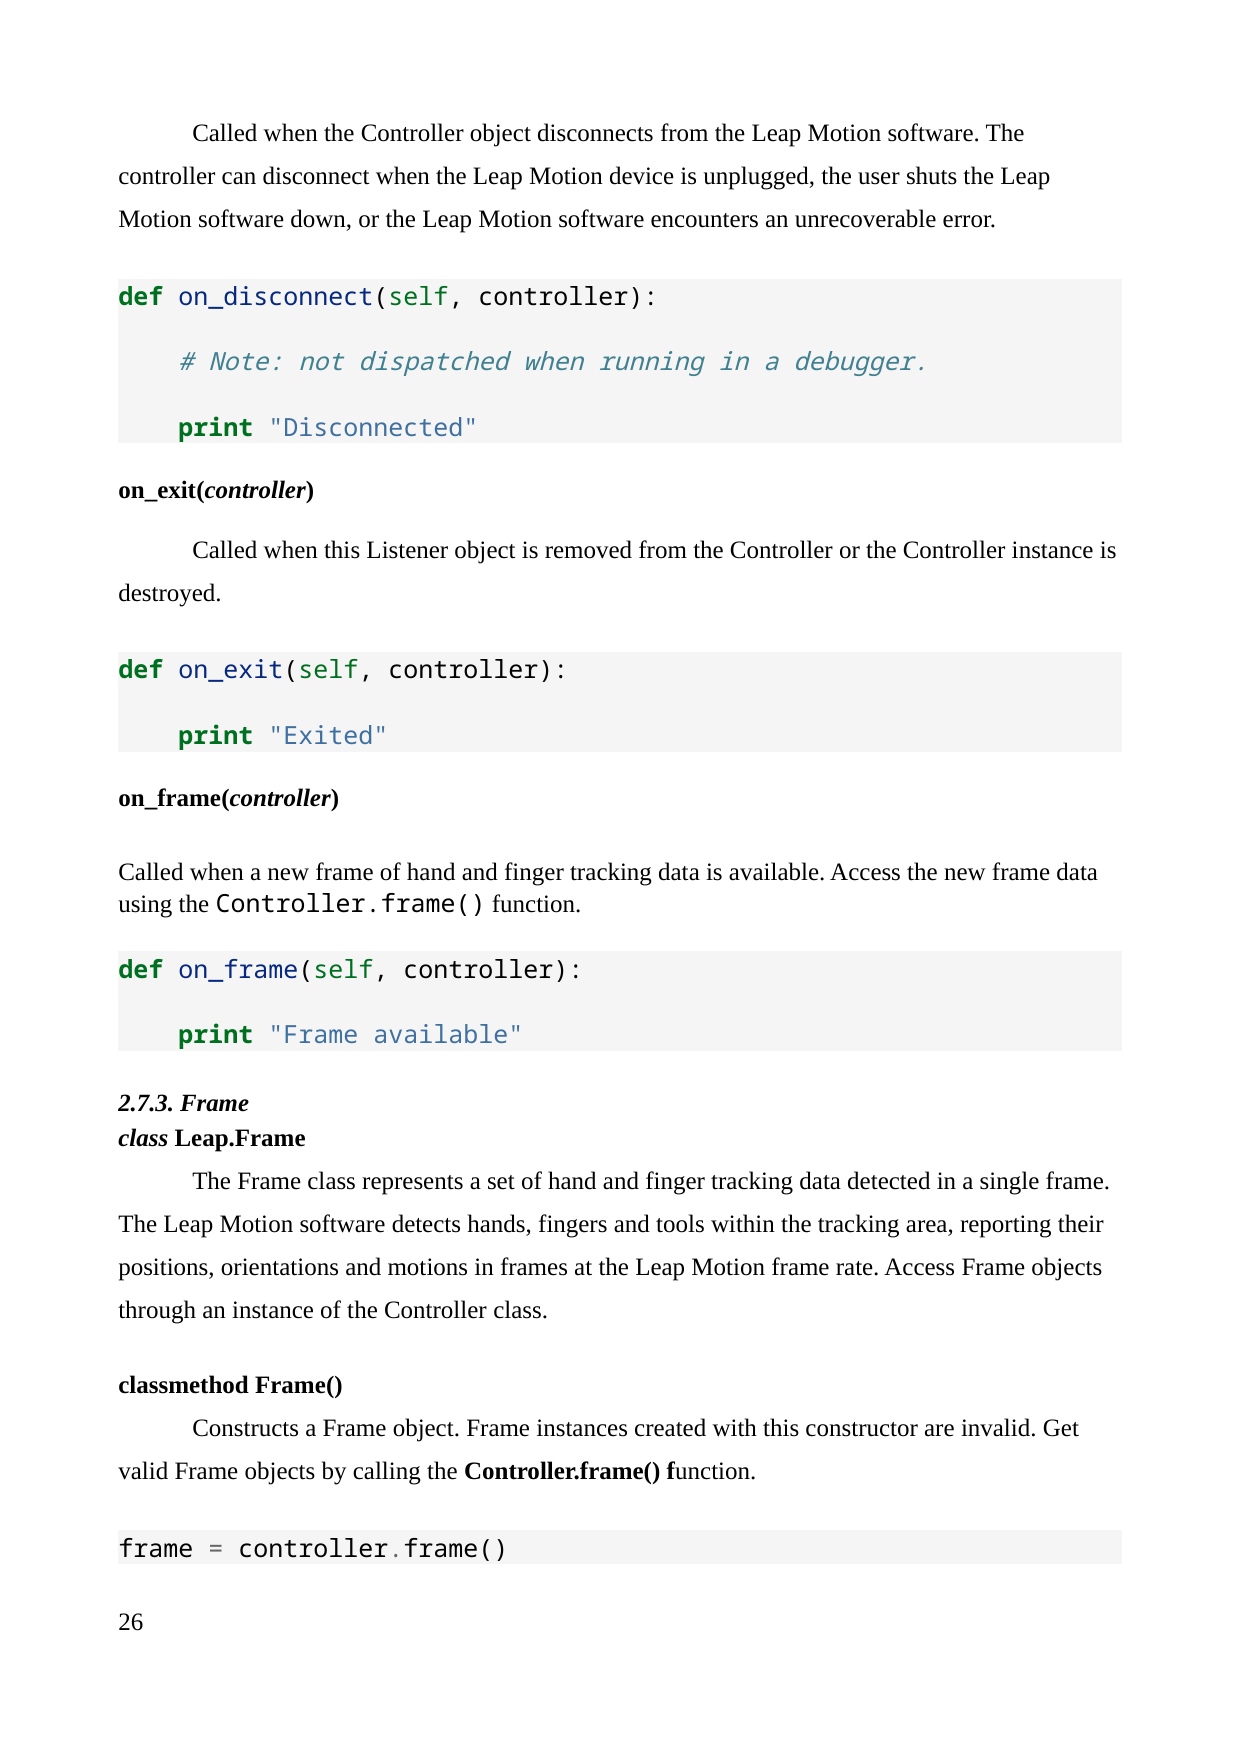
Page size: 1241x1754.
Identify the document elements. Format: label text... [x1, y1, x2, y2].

text Called when this Listener object is removed from the Controller or the Controller instance is destroyed. [118, 535, 1122, 607]
text print "Exited" [118, 717, 1122, 752]
text def on_exit(self, controller): [118, 652, 1122, 686]
text Called when the Controller object disconnects from the Leap Motion software. The controller can disconnect when the Leap Motion device is unplugged, the user shuts the Leap Motion software down, or the Leap Motion software encounters an unrecoverable error. [118, 118, 1122, 233]
text Constructs a Frame object. Frame instances created with this constructor are invalid. Get valid Frame objects by calling the Controller.frame() function. [118, 1413, 1122, 1485]
subtitle on_exit(controller) [118, 475, 1122, 503]
text frame = controller.frame() [118, 1530, 1122, 1564]
text print "Frame available" [118, 1017, 1122, 1051]
text # Note: not dispatched when running in a debugger. [118, 344, 1122, 378]
text Called when a new frame of hand and finger tracking data is available. Access the new frame data using the Controller.frame() function. [118, 857, 1122, 920]
subtitle 2.7.3. Frame [118, 1088, 1122, 1117]
subtitle class Leap.Frame [118, 1123, 1122, 1152]
text print "Disconnected" [118, 409, 1122, 443]
text def on_frame(self, controller): [118, 951, 1122, 985]
subtitle on_frame(controller) [118, 783, 1122, 812]
text The Frame class represents a set of hand and finger tracking data detected in a single frame. The Leap Motion software detects hands, fingers and tools within the tracking area, reporting their positions, orientations and motions in frames at the Leap Motion frame rate. Access Frame objects through an instance of the Controller class. [118, 1166, 1122, 1324]
subtitle classmethod Frame() [118, 1370, 1122, 1398]
text def on_disconnect(self, controller): [118, 279, 1122, 313]
